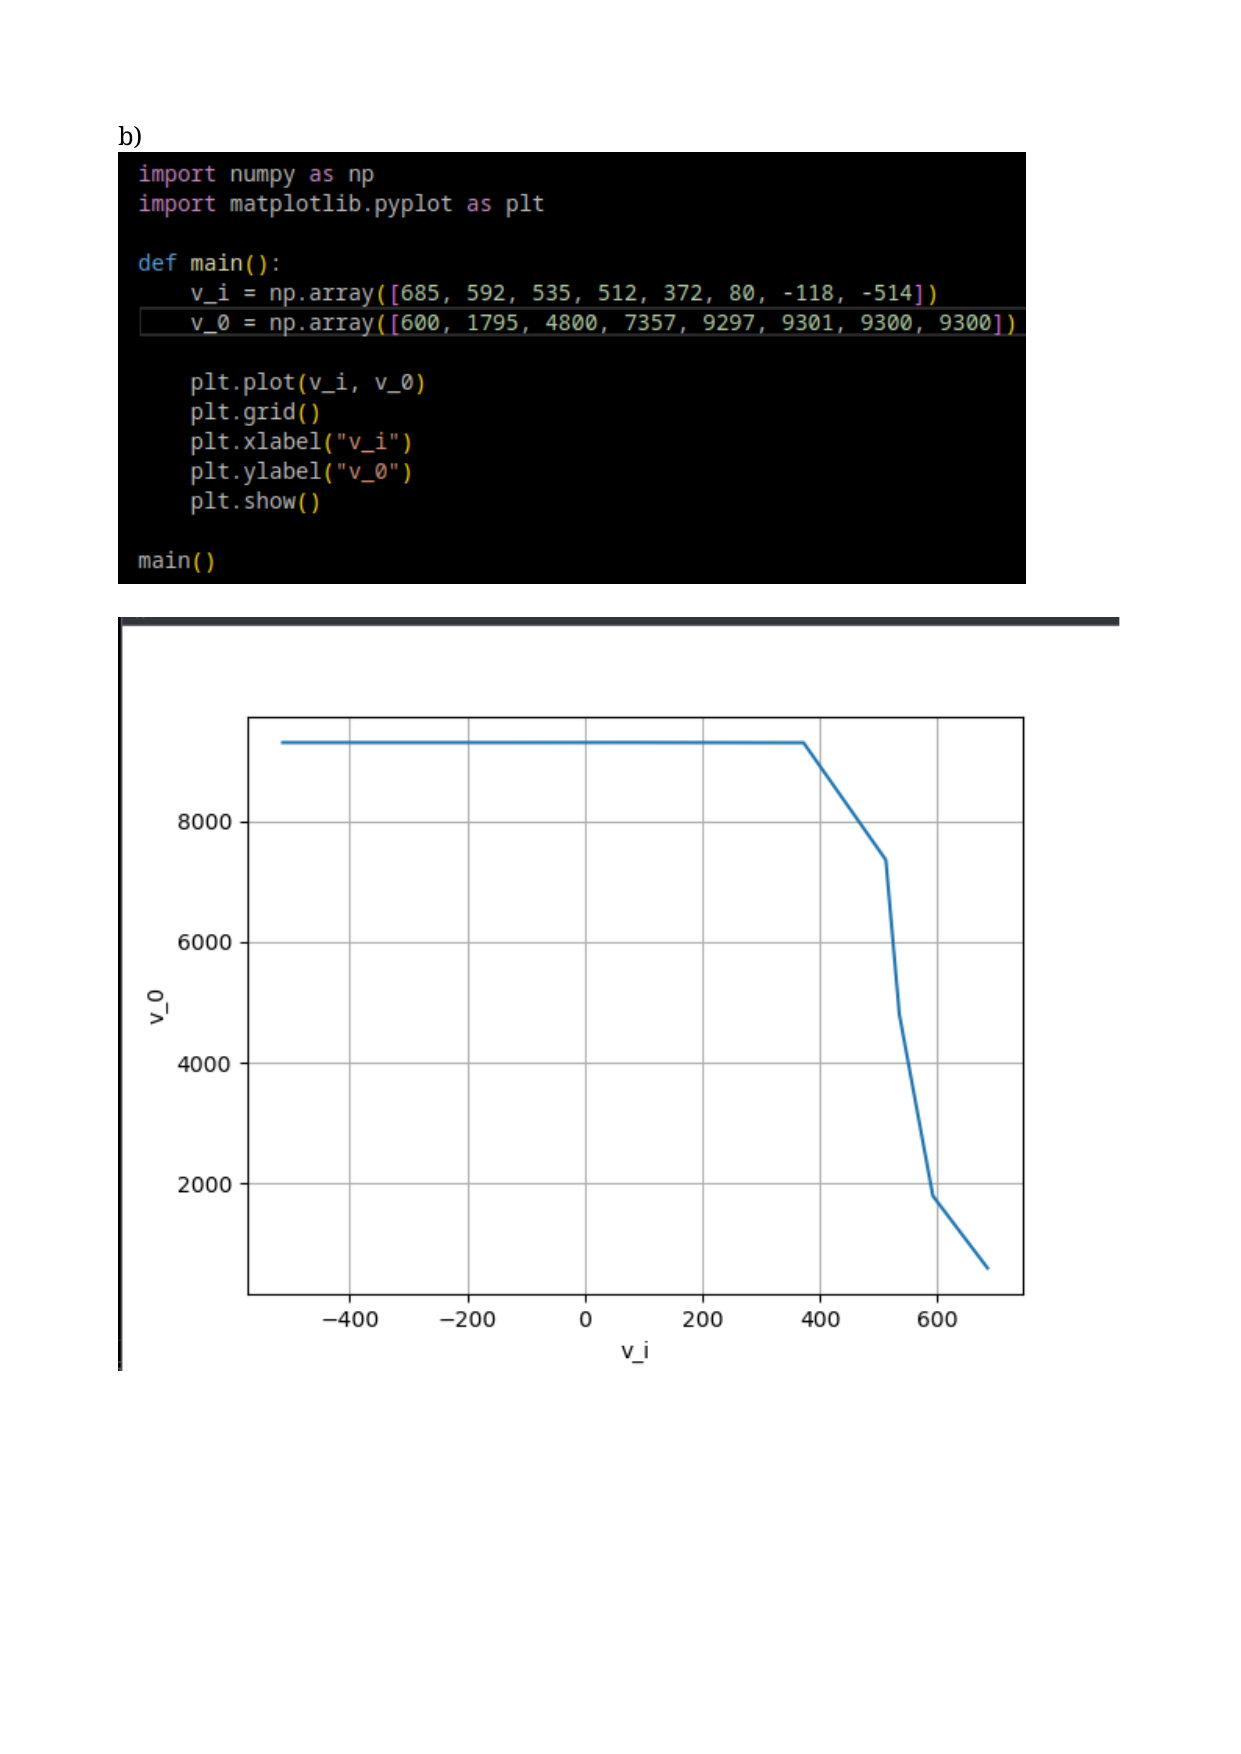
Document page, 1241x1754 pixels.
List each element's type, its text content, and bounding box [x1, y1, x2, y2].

text b) [118, 118, 1122, 152]
picture [118, 152, 1026, 584]
picture [118, 617, 1120, 1371]
